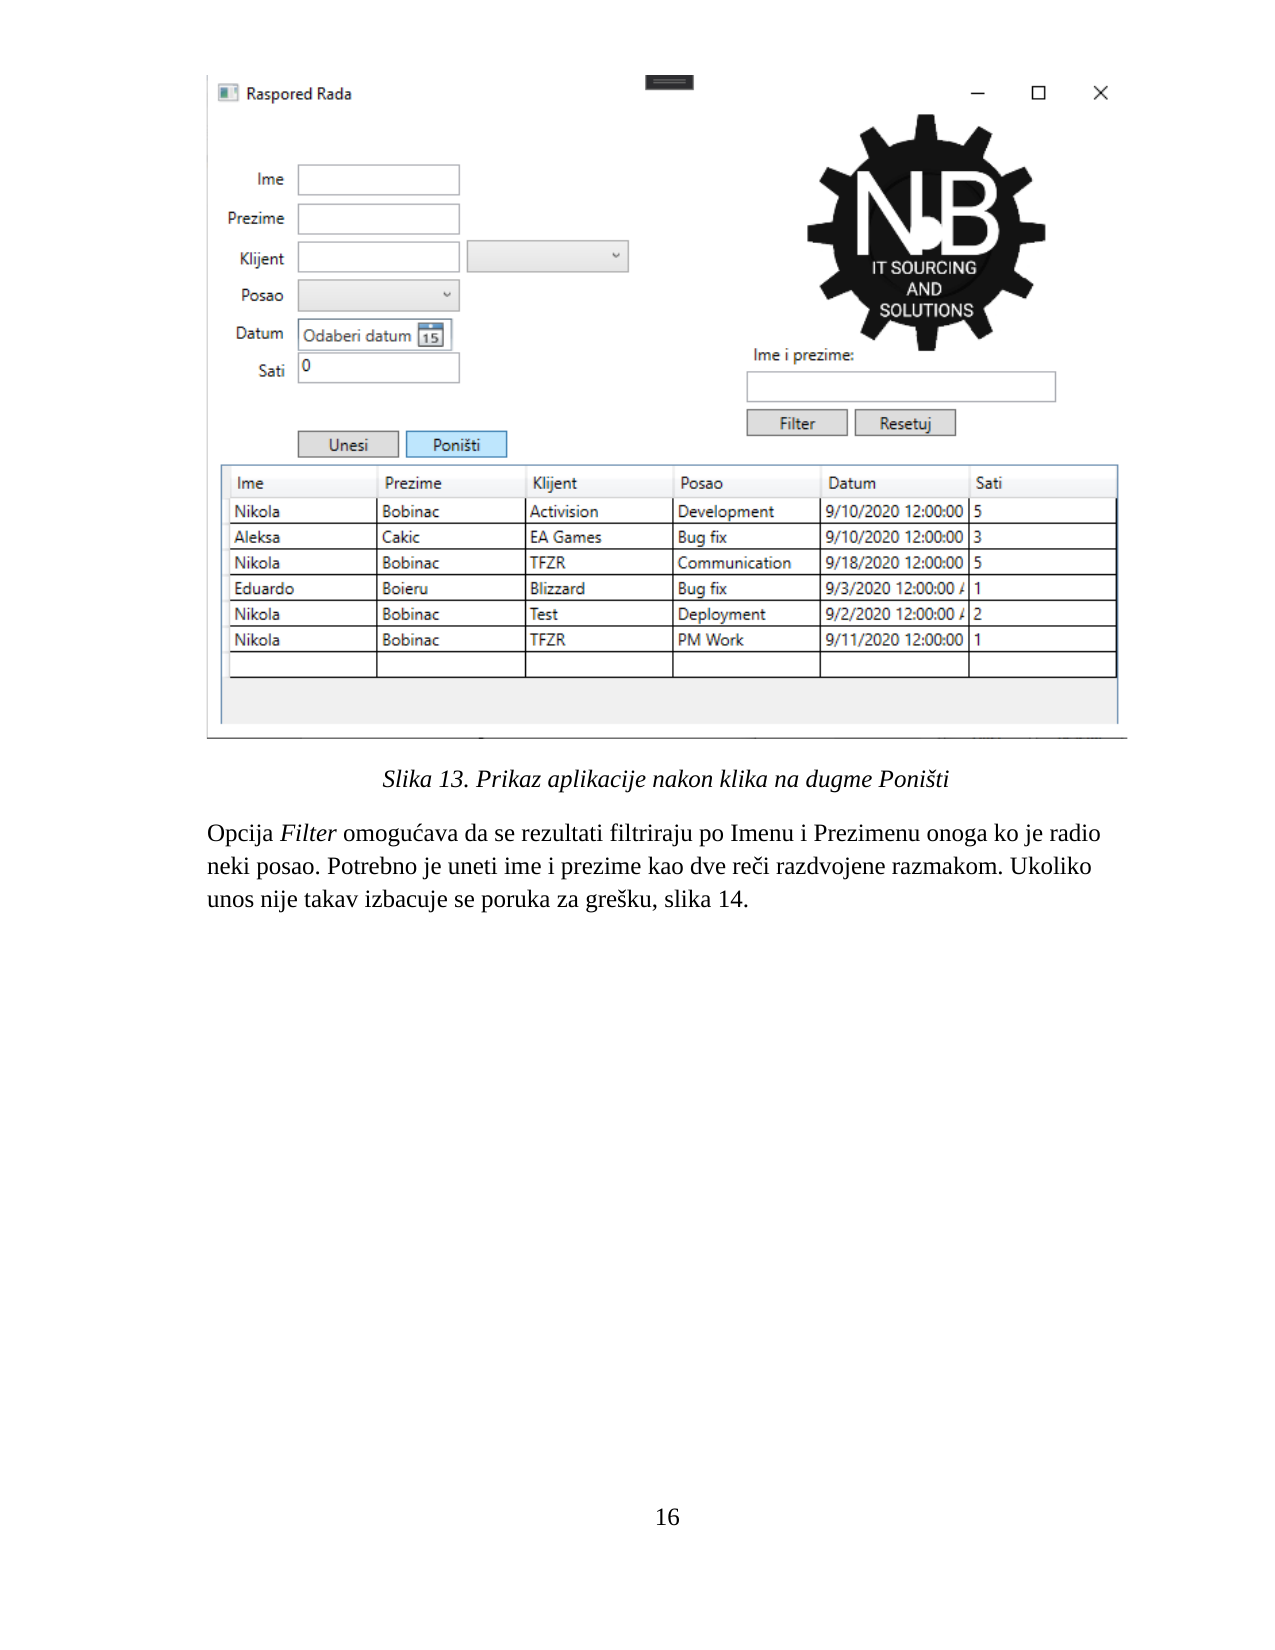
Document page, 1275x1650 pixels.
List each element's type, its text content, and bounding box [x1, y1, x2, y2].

text Slika 13. Prikaz aplikacije nakon klika na dugme Poništi [207, 764, 1127, 793]
text Opcija Filter omogućava da se rezultati filtriraju po Imenu i Prezimenu onoga ko je radio neki posao. Potrebno je uneti ime i prezime kao dve reči razdvojene razmakom. Ukoliko unos nije takav izbacuje se poruka za grešku, slika 14. [207, 818, 1127, 913]
